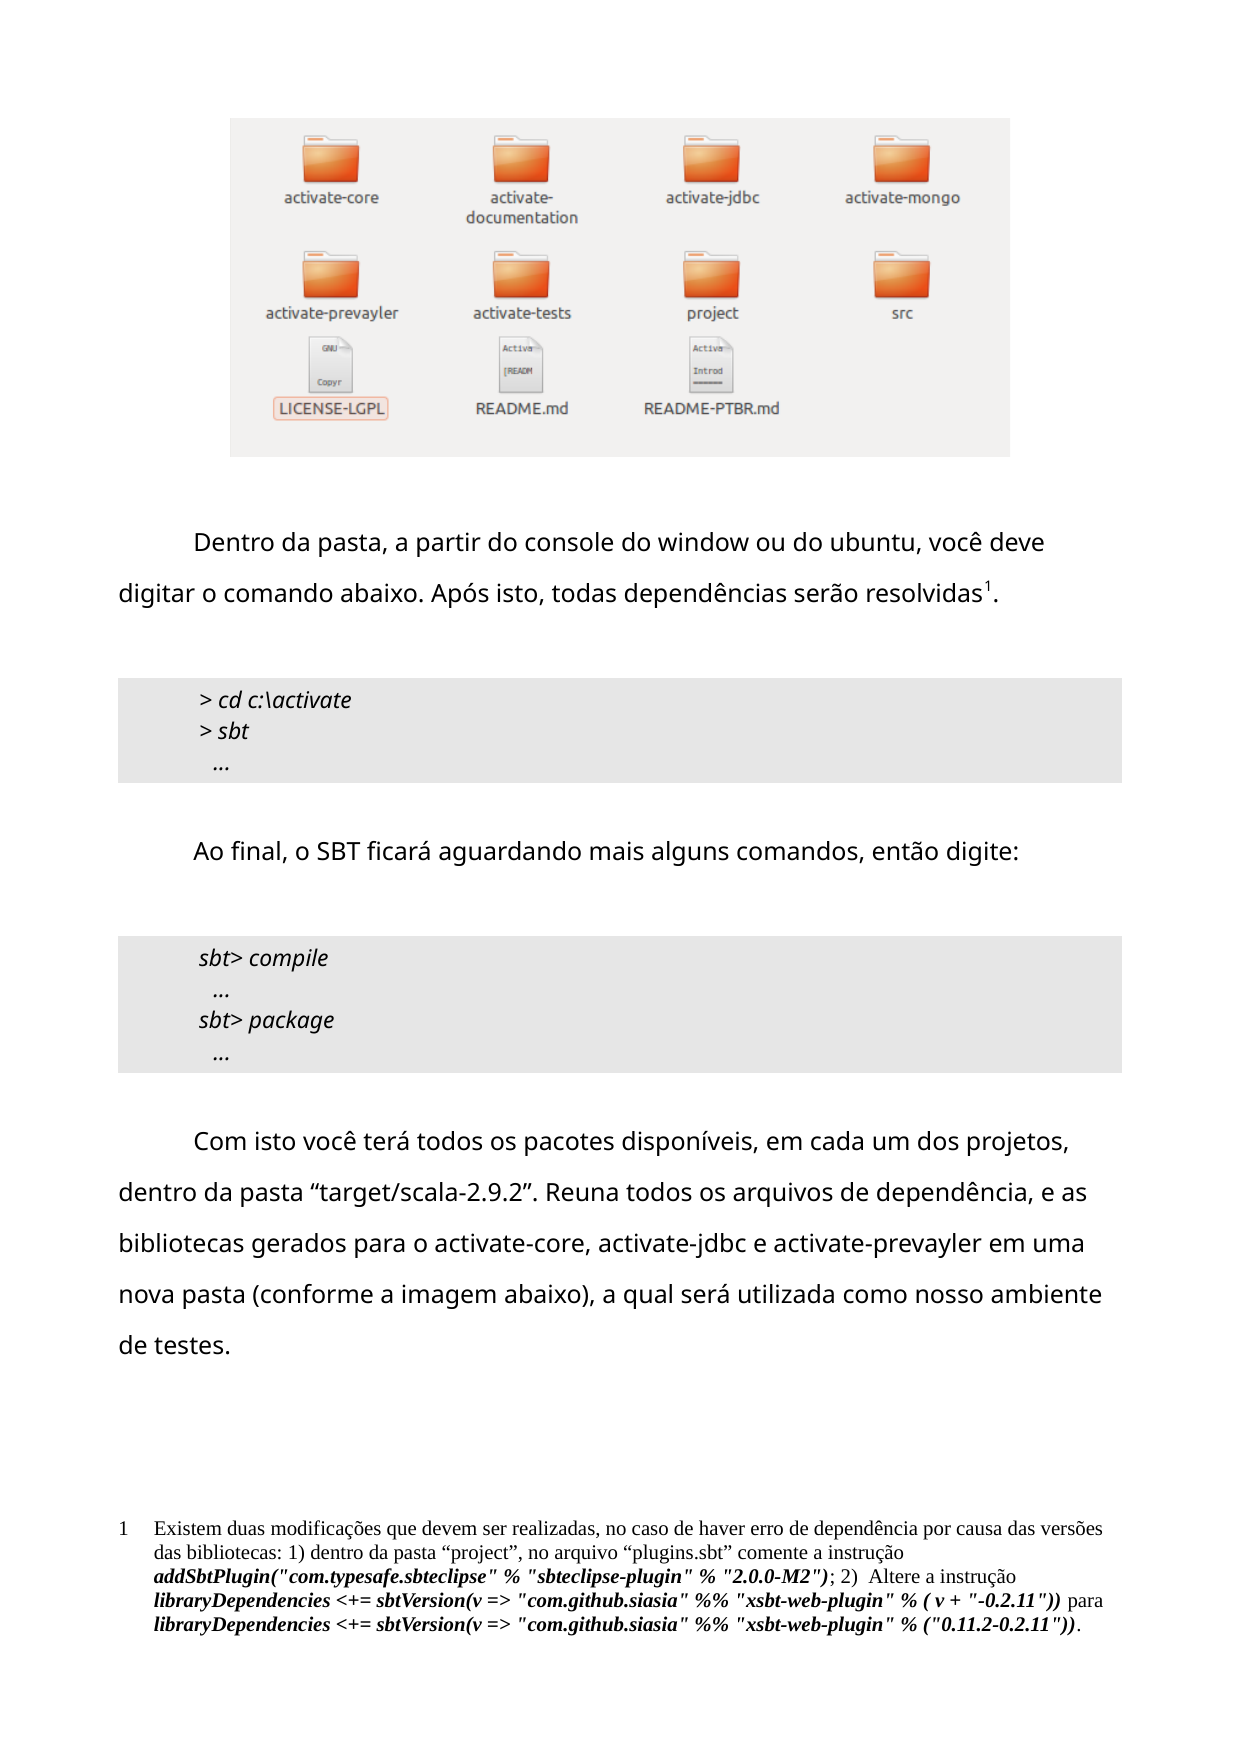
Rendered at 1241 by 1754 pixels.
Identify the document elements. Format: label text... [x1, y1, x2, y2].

table_header > cd c:\activate > sbt ... [118, 678, 1122, 783]
text Existem duas modificações que devem ser realizadas, no caso de haver erro de dependência por causa das versões das bibliotecas: 1) dentro da pasta “project”, no arquivo “plugins.sbt” comente a instrução addSbtPlugin("com.typesafe.sbteclipse" % "sbteclipse-plugin" % "2.0.0-M2"); 2) Altere a instrução libraryDependencies <+= sbtVersion(v => "com.github.siasia" %% "xsbt-web-plugin" % ( v + "-0.2.11")) para libraryDependencies <+= sbtVersion(v => "com.github.siasia" %% "xsbt-web-plugin" % ("0.11.2-0.2.11")). [118, 1516, 1122, 1636]
text Com isto você terá todos os pacotes disponíveis, em cada um dos projetos, dentro da pasta “target/scala-2.9.2”. Reuna todos os arquivos de dependência, e as bibliotecas gerados para o activate-core, activate-jdbc e activate-prevayler em uma nova pasta (conforme a imagem abaixo), a qual será utilizada como nosso ambiente de testes. [118, 1124, 1122, 1362]
table_header sbt> compile ... sbt> package ... [118, 936, 1122, 1073]
text Dentro da pasta, a partir do console do window ou do ubuntu, você deve digitar o comando abaixo. Após isto, todas dependências serão resolvidas. [118, 525, 1122, 610]
picture [230, 118, 1011, 457]
text Ao final, o SBT ficará aguardando mais alguns comandos, então digite: [118, 834, 1122, 868]
